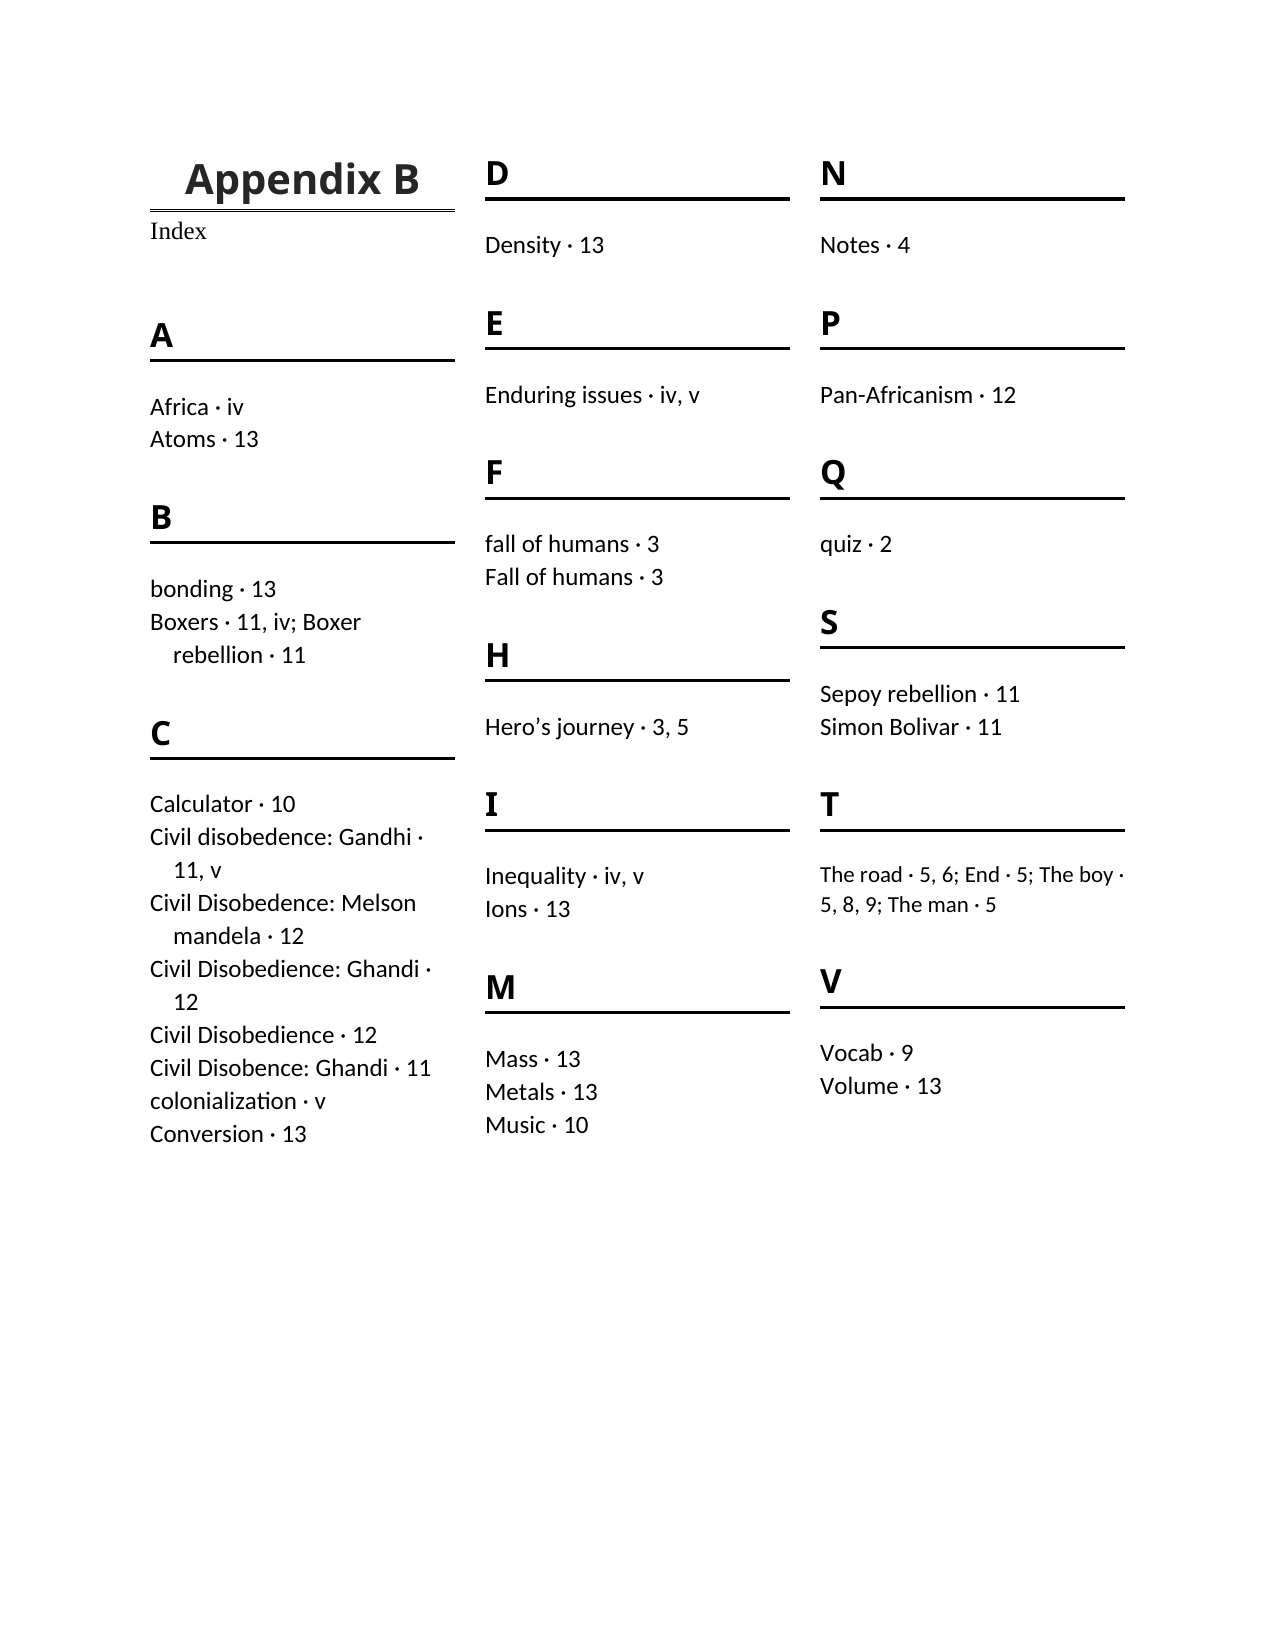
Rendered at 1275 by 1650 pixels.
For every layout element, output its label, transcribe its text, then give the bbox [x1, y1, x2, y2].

text Civil Disobedence: Melson mandela · 12 [150, 887, 455, 951]
text quiz · 2 [820, 528, 1125, 559]
subtitle M [485, 964, 790, 1011]
subtitle C [150, 709, 455, 757]
text Ions · 13 [485, 893, 790, 924]
text fall of humans · 3 [485, 528, 790, 559]
text Civil disobedence: Gandhi · 11, v [150, 821, 455, 885]
text The road · 5, 6; End · 5; The boy · 5, 8, 9; The man · 5 [820, 860, 1125, 919]
subtitle D [485, 150, 790, 197]
text Mass · 13 [485, 1043, 790, 1073]
subtitle B [150, 494, 455, 541]
text Civil Disobedience: Ghandi · 12 [150, 953, 455, 1017]
subtitle S [820, 599, 1125, 646]
text Hero’s journey · 3, 5 [485, 711, 790, 741]
text Pan-Africanism · 12 [820, 379, 1125, 409]
subtitle V [820, 958, 1125, 1006]
text Boxers · 11, iv; Boxer rebellion · 11 [150, 606, 455, 669]
text Index [150, 216, 455, 245]
subtitle H [485, 632, 790, 679]
subtitle T [820, 781, 1125, 829]
subtitle N [820, 150, 1125, 197]
subtitle P [820, 299, 1125, 347]
subtitle F [485, 449, 790, 497]
text Sepoy rebellion · 11 [820, 678, 1125, 708]
subtitle A [150, 311, 455, 359]
subtitle I [485, 781, 790, 829]
subtitle Q [820, 449, 1125, 497]
text Calculator · 10 [150, 788, 455, 819]
text Vocab · 9 [820, 1037, 1125, 1068]
text colonialization · v [150, 1085, 455, 1115]
text Notes · 4 [820, 229, 1125, 260]
text Africa · iv [150, 391, 455, 421]
text Conversion · 13 [150, 1118, 455, 1148]
text Volume · 13 [820, 1070, 1125, 1101]
text Atoms · 13 [150, 423, 455, 454]
text Civil Disobedience · 12 [150, 1019, 455, 1049]
subtitle E [485, 299, 790, 347]
subtitle Appendix B [150, 150, 455, 209]
text Inequality · iv, v [485, 860, 790, 891]
text Simon Bolivar · 11 [820, 711, 1125, 741]
text Fall of humans · 3 [485, 561, 790, 592]
text Civil Disobence: Ghandi · 11 [150, 1052, 455, 1082]
text Enduring issues · iv, v [485, 379, 790, 409]
text Density · 13 [485, 229, 790, 260]
text Music · 10 [485, 1109, 790, 1139]
text Metals · 13 [485, 1076, 790, 1106]
text bonding · 13 [150, 573, 455, 604]
